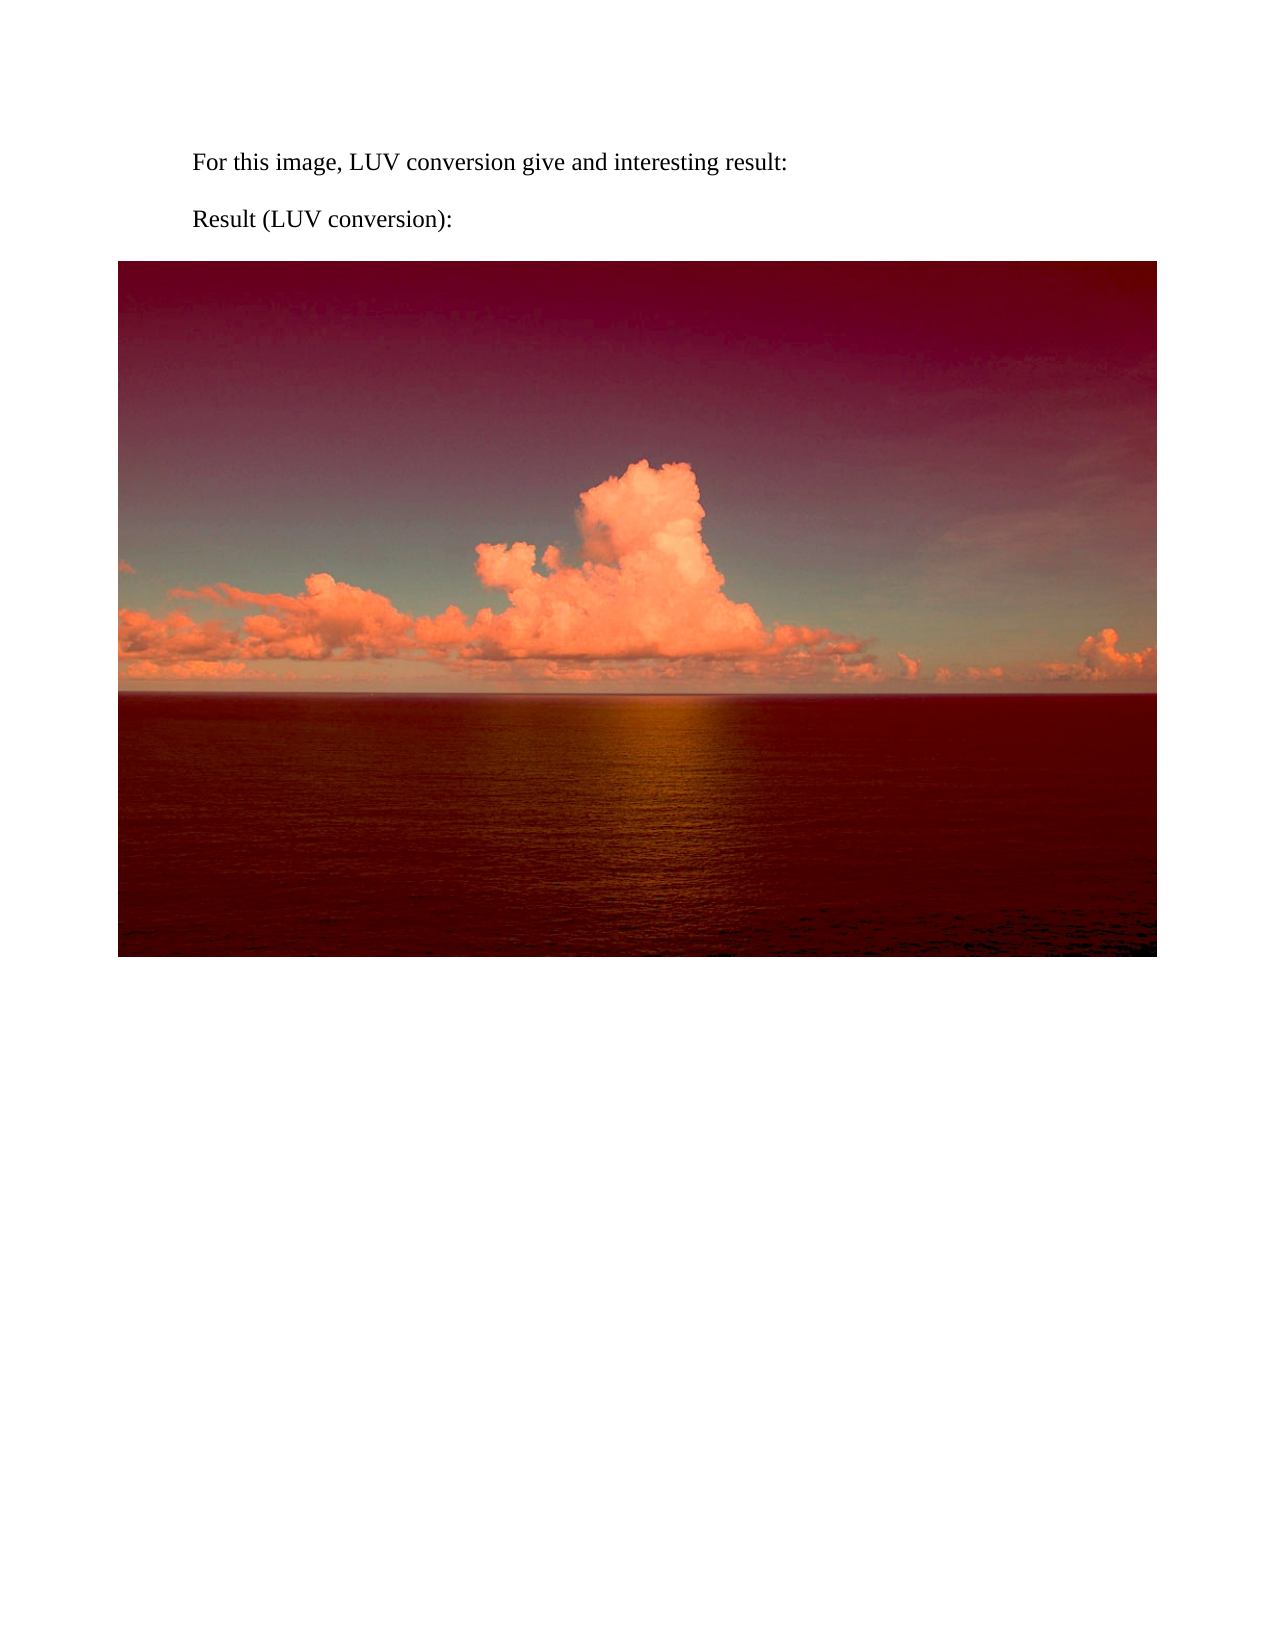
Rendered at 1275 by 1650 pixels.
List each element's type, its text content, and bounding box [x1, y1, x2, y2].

text Result (LUV conversion): [118, 204, 1157, 233]
text For this image, LUV conversion give and interesting result: [118, 147, 1157, 176]
picture [118, 261, 1157, 957]
